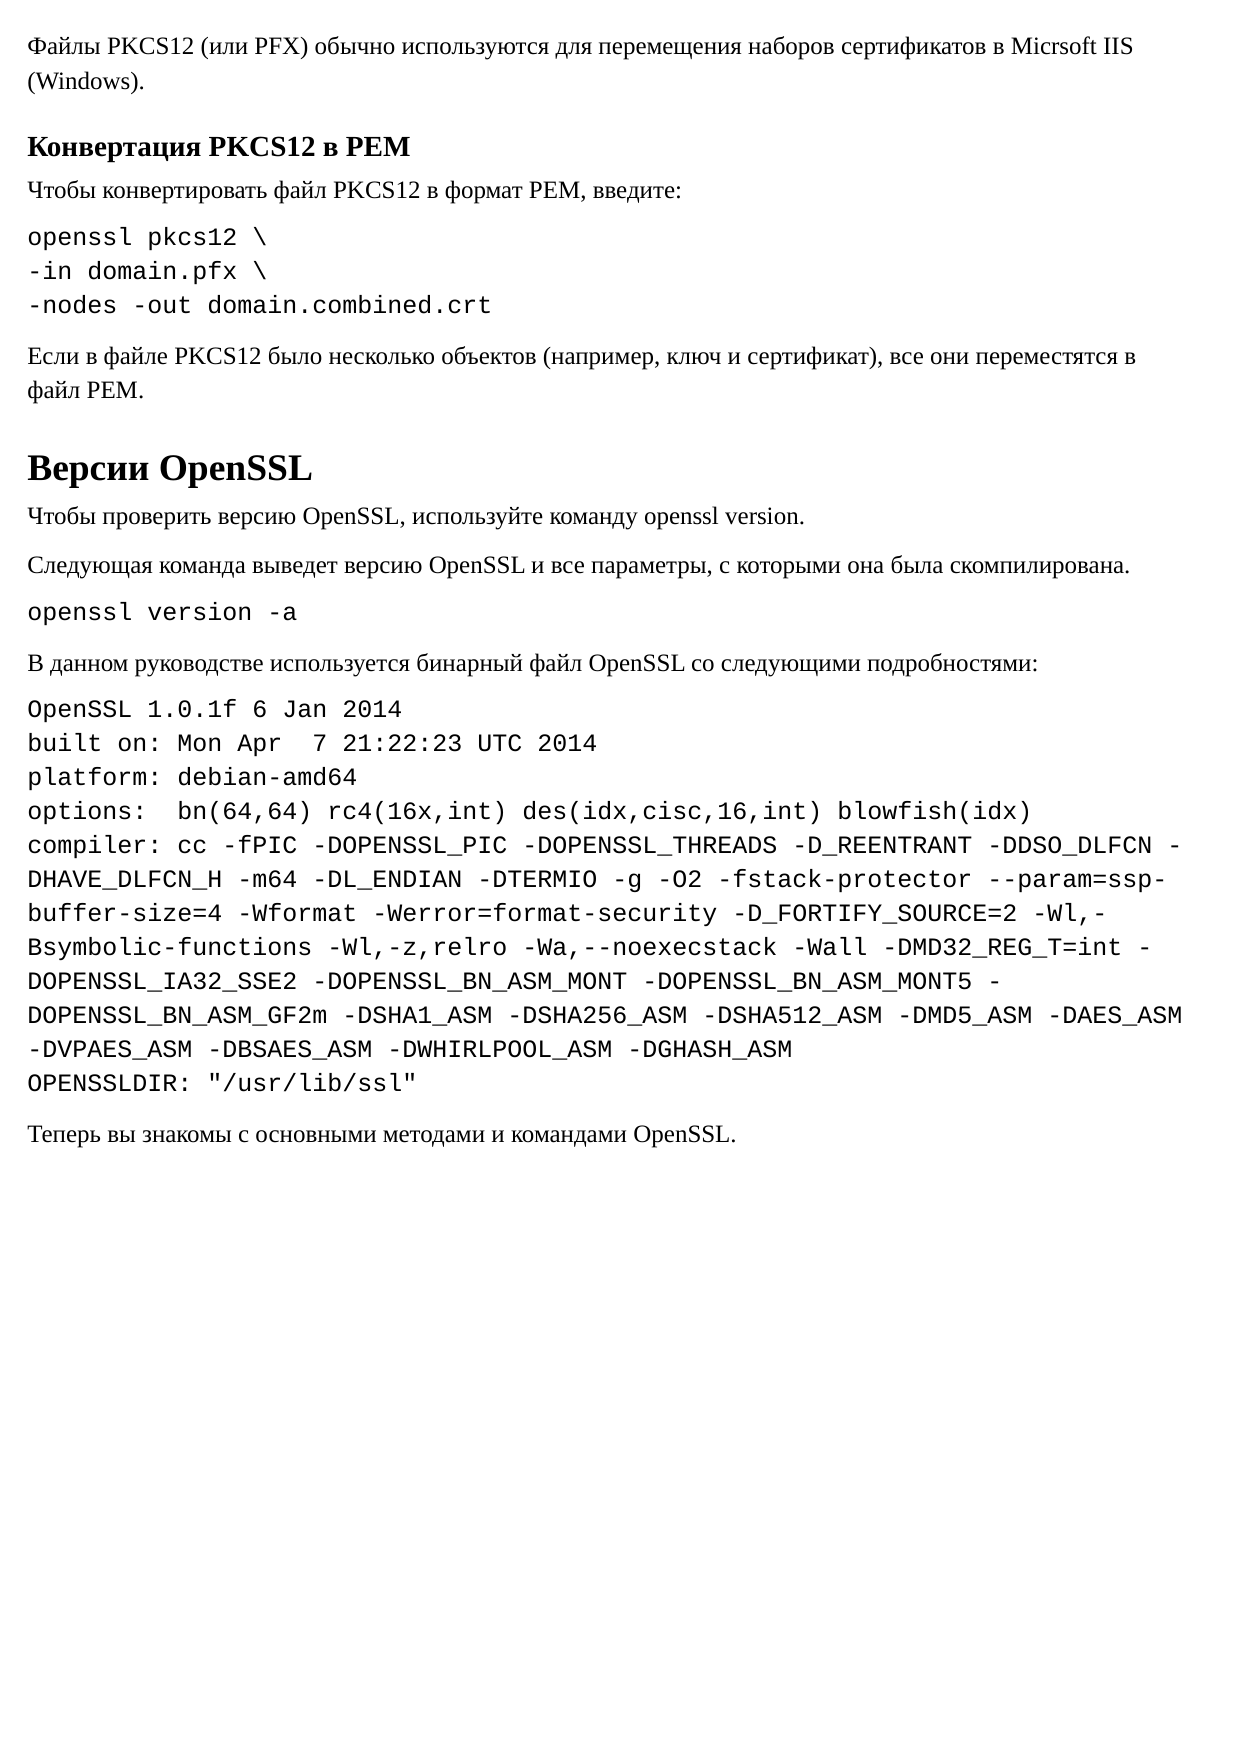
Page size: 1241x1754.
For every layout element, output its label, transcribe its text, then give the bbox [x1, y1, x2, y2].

subtitle Версии OpenSSL [27, 445, 1185, 488]
text В данном руководстве используется бинарный файл OpenSSL со следующими подробностями: [27, 648, 1185, 676]
text Чтобы конвертировать файл PKCS12 в формат PEM, введите: [27, 175, 1185, 204]
text OpenSSL 1.0.1f 6 Jan 2014 built on: Mon Apr 7 21:22:23 UTC 2014 platform: debian-amd64 options: bn(64,64) rc4(16x,int) des(idx,cisc,16,int) blowfish(idx) compiler: cc -fPIC -DOPENSSL_PIC -DOPENSSL_THREADS -D_REENTRANT -DDSO_DLFCN -DHAVE_DLFCN_H -m64 -DL_ENDIAN -DTERMIO -g -O2 -fstack-protector --param=ssp-buffer-size=4 -Wformat -Werror=format-security -D_FORTIFY_SOURCE=2 -Wl,-Bsymbolic-functions -Wl,-z,relro -Wa,--noexecstack -Wall -DMD32_REG_T=int -DOPENSSL_IA32_SSE2 -DOPENSSL_BN_ASM_MONT -DOPENSSL_BN_ASM_MONT5 -DOPENSSL_BN_ASM_GF2m -DSHA1_ASM -DSHA256_ASM -DSHA512_ASM -DMD5_ASM -DAES_ASM -DVPAES_ASM -DBSAES_ASM -DWHIRLPOOL_ASM -DGHASH_ASM OPENSSLDIR: "/usr/lib/ssl" [27, 697, 1185, 1098]
subtitle Конвертация PKCS12 в PEM [27, 129, 1185, 163]
text Следующая команда выведет версию OpenSSL и все параметры, с которыми она была скомпилирована. [27, 550, 1185, 579]
text openssl version -a [27, 599, 1185, 627]
text Чтобы проверить версию OpenSSL, используйте команду openssl version. [27, 501, 1185, 530]
text Если в файле PKCS12 было несколько объектов (например, ключ и сертификат), все они переместятся в файл PEM. [27, 341, 1185, 404]
text Файлы PKCS12 (или PFX) обычно используются для перемещения наборов сертификатов в Micrsoft IIS (Windows). [27, 31, 1185, 94]
text Теперь вы знакомы с основными методами и командами OpenSSL. [27, 1119, 1185, 1147]
text openssl pkcs12 \ -in domain.pfx \ -nodes -out domain.combined.crt [27, 224, 1185, 321]
